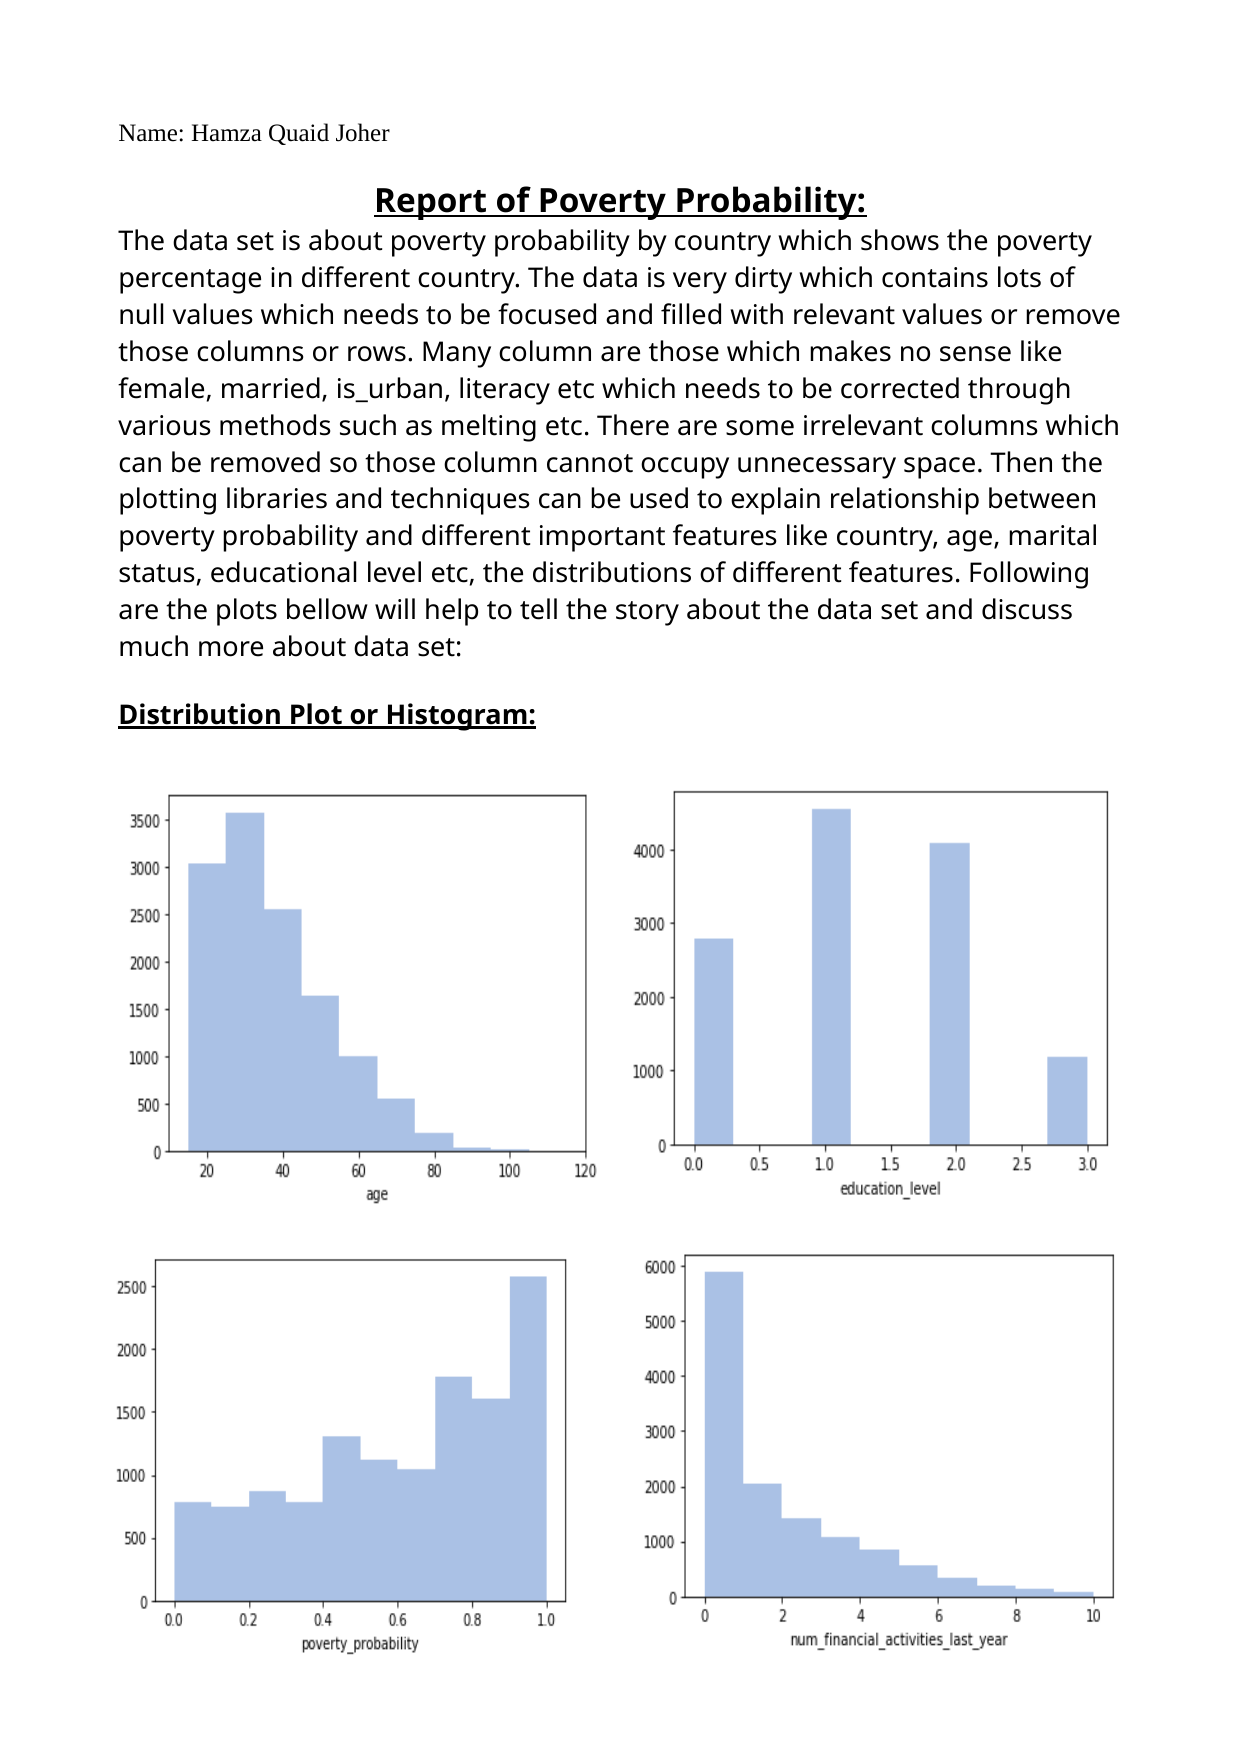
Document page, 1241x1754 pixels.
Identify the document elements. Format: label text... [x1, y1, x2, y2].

picture [626, 772, 1147, 1203]
text Report of Poverty Probability: [118, 176, 1122, 222]
text Distribution Plot or Histogram: [118, 695, 1122, 732]
picture [627, 1237, 1155, 1655]
picture [125, 769, 619, 1210]
text The data set is about poverty probability by country which shows the poverty percentage in different country. The data is very dirty which contains lots of null values which needs to be focused and filled with relevant values or remove those columns or rows. Many column are those which makes no sense like female, married, is_urban, literacy etc which needs to be corrected through various methods such as melting etc. There are some irrelevant columns which can be removed so those column cannot occupy unnecessary space. Then the plotting libraries and techniques can be used to explain relationship between poverty probability and different important features like country, age, marital status, educational level etc, the distributions of different features. Following are the plots bellow will help to tell the story about the data set and discuss much more about data set: [118, 222, 1122, 664]
picture [106, 1237, 619, 1659]
